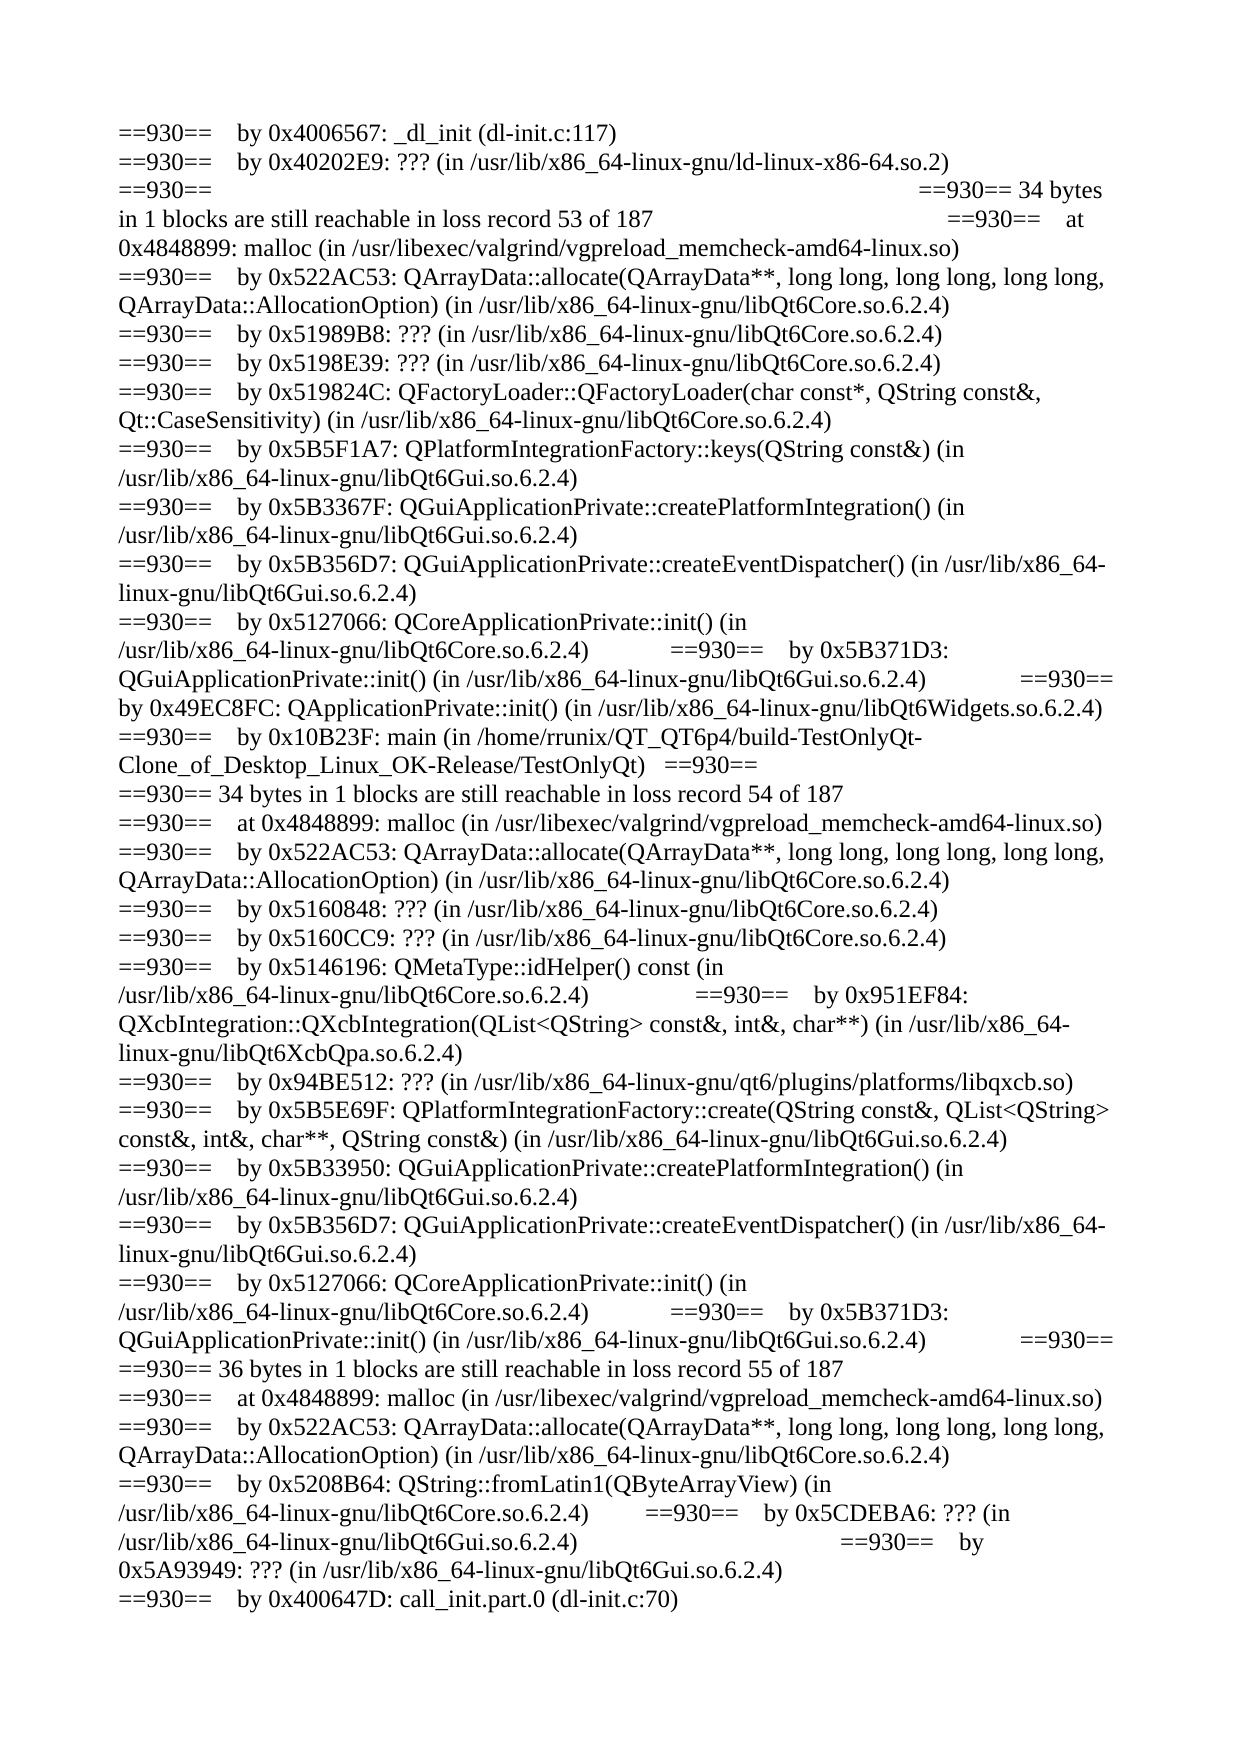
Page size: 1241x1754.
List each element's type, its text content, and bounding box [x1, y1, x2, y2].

text ==930== by 0x4006567: _dl_init (dl-init.c:117) ==930== by 0x40202E9: ??? (in /usr/lib/x86_64-linux-gnu/ld-linux-x86-64.so.2) ==930== ==930== 34 bytes in 1 blocks are still reachable in loss record 53 of 187 ==930== at 0x4848899: malloc (in /usr/libexec/valgrind/vgpreload_memcheck-amd64-linux.so) ==930== by 0x522AC53: QArrayData::allocate(QArrayData**, long long, long long, long long, QArrayData::AllocationOption) (in /usr/lib/x86_64-linux-gnu/libQt6Core.so.6.2.4) ==930== by 0x51989B8: ??? (in /usr/lib/x86_64-linux-gnu/libQt6Core.so.6.2.4) ==930== by 0x5198E39: ??? (in /usr/lib/x86_64-linux-gnu/libQt6Core.so.6.2.4) ==930== by 0x519824C: QFactoryLoader::QFactoryLoader(char const*, QString const&, Qt::CaseSensitivity) (in /usr/lib/x86_64-linux-gnu/libQt6Core.so.6.2.4) ==930== by 0x5B5F1A7: QPlatformIntegrationFactory::keys(QString const&) (in /usr/lib/x86_64-linux-gnu/libQt6Gui.so.6.2.4) ==930== by 0x5B3367F: QGuiApplicationPrivate::createPlatformIntegration() (in /usr/lib/x86_64-linux-gnu/libQt6Gui.so.6.2.4) ==930== by 0x5B356D7: QGuiApplicationPrivate::createEventDispatcher() (in /usr/lib/x86_64-linux-gnu/libQt6Gui.so.6.2.4) ==930== by 0x5127066: QCoreApplicationPrivate::init() (in /usr/lib/x86_64-linux-gnu/libQt6Core.so.6.2.4) ==930== by 0x5B371D3: QGuiApplicationPrivate::init() (in /usr/lib/x86_64-linux-gnu/libQt6Gui.so.6.2.4) ==930== by 0x49EC8FC: QApplicationPrivate::init() (in /usr/lib/x86_64-linux-gnu/libQt6Widgets.so.6.2.4) ==930== by 0x10B23F: main (in /home/rrunix/QT_QT6p4/build-TestOnlyQt-Clone_of_Desktop_Linux_OK-Release/TestOnlyQt) ==930== ==930== 34 bytes in 1 blocks are still reachable in loss record 54 of 187 ==930== at 0x4848899: malloc (in /usr/libexec/valgrind/vgpreload_memcheck-amd64-linux.so) ==930== by 0x522AC53: QArrayData::allocate(QArrayData**, long long, long long, long long, QArrayData::AllocationOption) (in /usr/lib/x86_64-linux-gnu/libQt6Core.so.6.2.4) ==930== by 0x5160848: ??? (in /usr/lib/x86_64-linux-gnu/libQt6Core.so.6.2.4) ==930== by 0x5160CC9: ??? (in /usr/lib/x86_64-linux-gnu/libQt6Core.so.6.2.4) ==930== by 0x5146196: QMetaType::idHelper() const (in /usr/lib/x86_64-linux-gnu/libQt6Core.so.6.2.4) ==930== by 0x951EF84: QXcbIntegration::QXcbIntegration(QList<QString> const&, int&, char**) (in /usr/lib/x86_64-linux-gnu/libQt6XcbQpa.so.6.2.4) ==930== by 0x94BE512: ??? (in /usr/lib/x86_64-linux-gnu/qt6/plugins/platforms/libqxcb.so) ==930== by 0x5B5E69F: QPlatformIntegrationFactory::create(QString const&, QList<QString> const&, int&, char**, QString const&) (in /usr/lib/x86_64-linux-gnu/libQt6Gui.so.6.2.4) ==930== by 0x5B33950: QGuiApplicationPrivate::createPlatformIntegration() (in /usr/lib/x86_64-linux-gnu/libQt6Gui.so.6.2.4) ==930== by 0x5B356D7: QGuiApplicationPrivate::createEventDispatcher() (in /usr/lib/x86_64-linux-gnu/libQt6Gui.so.6.2.4) ==930== by 0x5127066: QCoreApplicationPrivate::init() (in /usr/lib/x86_64-linux-gnu/libQt6Core.so.6.2.4) ==930== by 0x5B371D3: QGuiApplicationPrivate::init() (in /usr/lib/x86_64-linux-gnu/libQt6Gui.so.6.2.4) ==930== ==930== 36 bytes in 1 blocks are still reachable in loss record 55 of 187 ==930== at 0x4848899: malloc (in /usr/libexec/valgrind/vgpreload_memcheck-amd64-linux.so) ==930== by 0x522AC53: QArrayData::allocate(QArrayData**, long long, long long, long long, QArrayData::AllocationOption) (in /usr/lib/x86_64-linux-gnu/libQt6Core.so.6.2.4) ==930== by 0x5208B64: QString::fromLatin1(QByteArrayView) (in /usr/lib/x86_64-linux-gnu/libQt6Core.so.6.2.4) ==930== by 0x5CDEBA6: ??? (in /usr/lib/x86_64-linux-gnu/libQt6Gui.so.6.2.4) ==930== by 0x5A93949: ??? (in /usr/lib/x86_64-linux-gnu/libQt6Gui.so.6.2.4) ==930== by 0x400647D: call_init.part.0 (dl-init.c:70) [118, 118, 1122, 1613]
